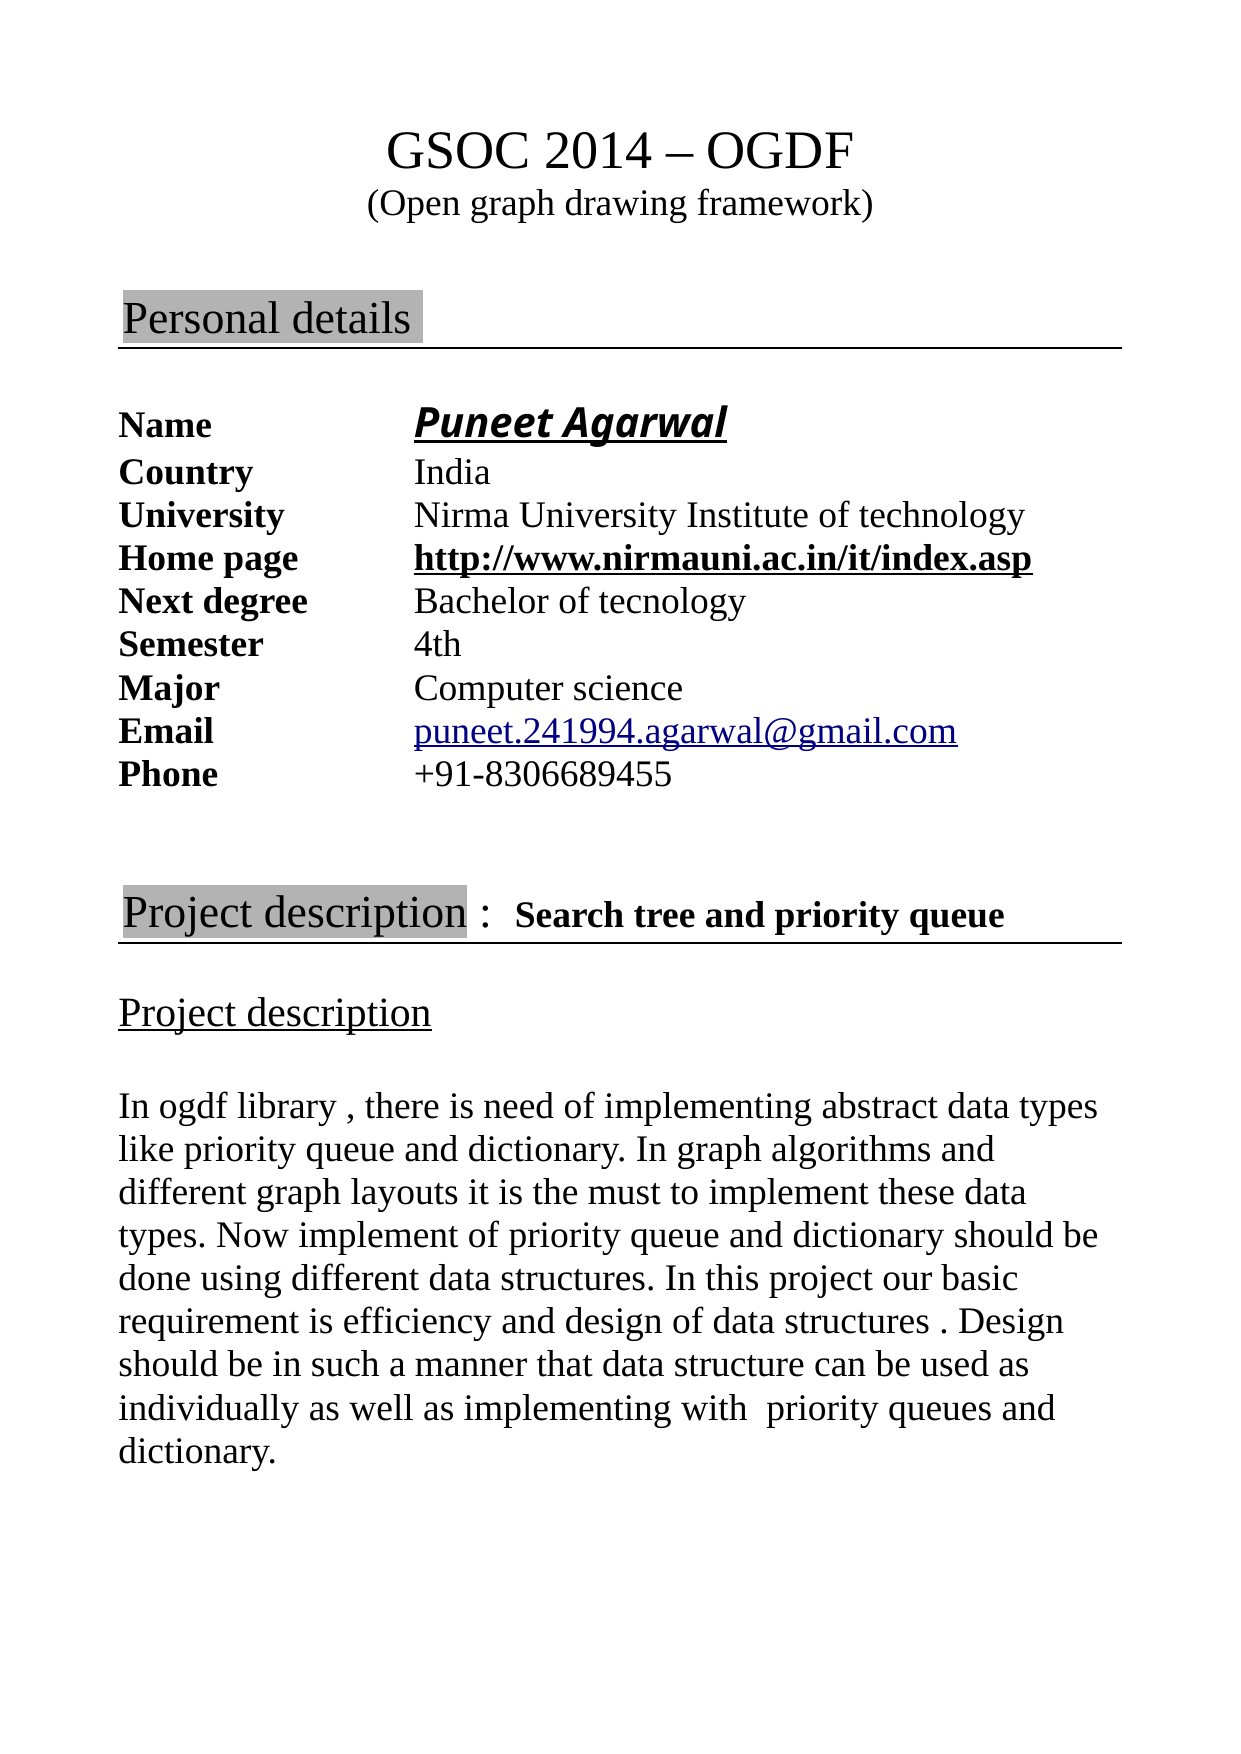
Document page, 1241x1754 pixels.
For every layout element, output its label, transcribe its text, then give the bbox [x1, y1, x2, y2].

text Project description : Search tree and priority queue [118, 881, 1122, 942]
text Country India [118, 449, 1122, 492]
text Project description [118, 987, 1122, 1035]
text In ogdf library , there is need of implementing abstract data types like priority queue and dictionary. In graph algorithms and different graph layouts it is the must to implement these data types. Now implement of priority queue and dictionary should be done using different data structures. In this project our basic requirement is efficiency and design of data structures . Design should be in such a manner that data structure can be used as individually as well as implementing with priority queues and dictionary. [118, 1083, 1122, 1471]
text (Open graph drawing framework) [118, 180, 1122, 223]
text Personal details [118, 286, 1122, 347]
text University Nirma University Institute of technology [118, 492, 1122, 536]
text GSOC 2014 – OGDF [118, 118, 1122, 180]
text Home page http://www.nirmauni.ac.in/it/index.asp [118, 536, 1122, 579]
text Major Computer science [118, 665, 1122, 708]
text Email puneet.241994.agarwal@gmail.com [118, 708, 1122, 751]
text Phone +91-8306689455 [118, 751, 1122, 794]
text Name Puneet Agarwal [118, 392, 1122, 449]
text Semester 4th [118, 622, 1122, 665]
text Next degree Bachelor of tecnology [118, 579, 1122, 622]
